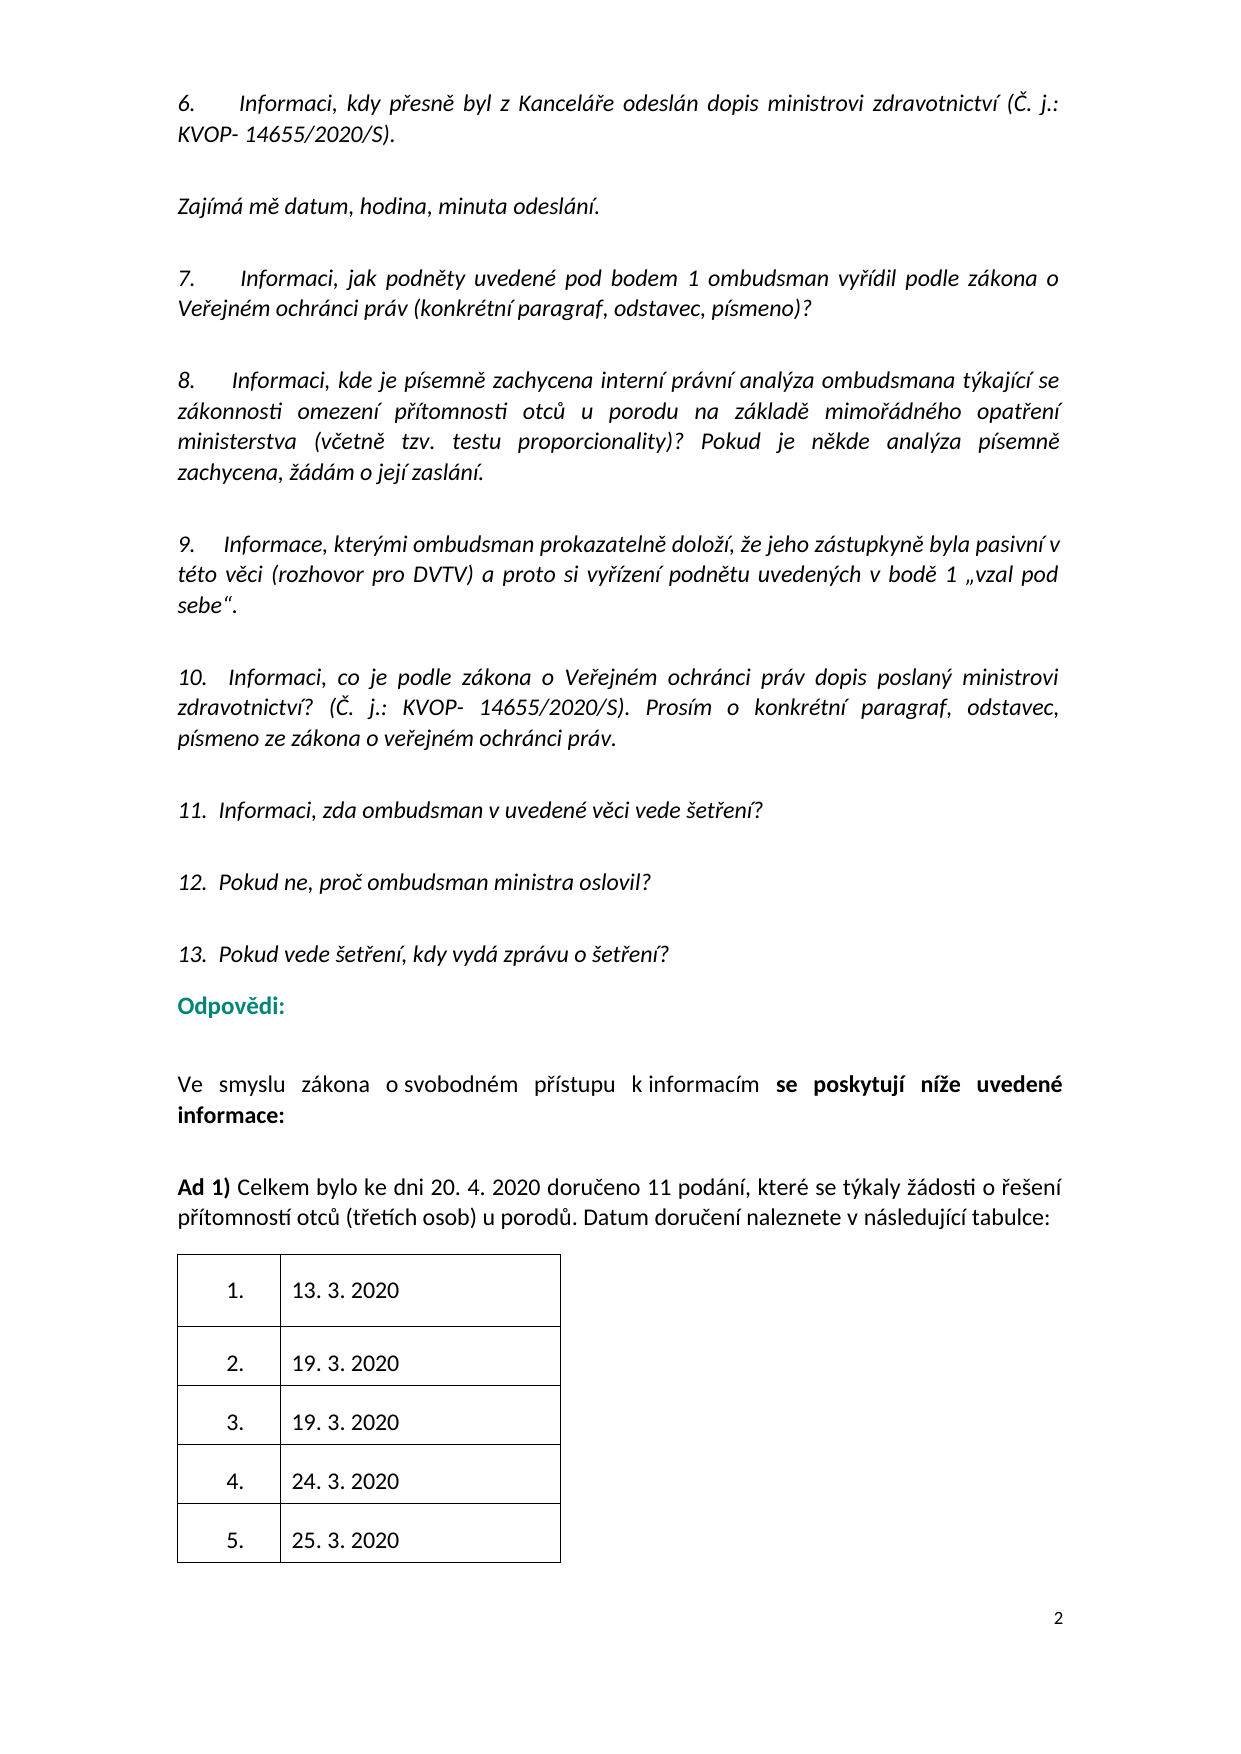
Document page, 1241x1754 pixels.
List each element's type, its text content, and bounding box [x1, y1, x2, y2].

text 7. Informaci, jak podněty uvedené pod bodem 1 ombudsman vyřídil podle zákona o Veřejném ochránci práv (konkrétní paragraf, odstavec, písmeno)? [177, 263, 1063, 323]
text 9. Informace, kterými ombudsman prokazatelně doloží, že jeho zástupkyně byla pasivní v této věci (rozhovor pro DVTV) a proto si vyřízení podnětu uvedených v bodě 1 „vzal pod sebe“. [177, 529, 1063, 619]
text Zajímá mě datum, hodina, minuta odeslání. [177, 191, 1063, 220]
text 10. Informaci, co je podle zákona o Veřejném ochránci práv dopis poslaný ministrovi zdravotnictví? (Č. j.: KVOP- 14655/2020/S). Prosím o konkrétní paragraf, odstavec, písmeno ze zákona o veřejném ochránci práv. [177, 662, 1063, 752]
table_cell [178, 1386, 280, 1444]
table_cell [178, 1445, 280, 1503]
table_cell [178, 1504, 280, 1562]
subtitle Odpovědi: [177, 990, 1063, 1021]
table_cell 19. 3. 2020 [281, 1327, 560, 1385]
table_cell 19. 3. 2020 [281, 1386, 560, 1444]
text 8. Informaci, kde je písemně zachycena interní právní analýza ombudsmana týkající se zákonnosti omezení přítomnosti otců u porodu na základě mimořádného opatření ministerstva (včetně tzv. testu proporcionality)? Pokud je někde analýza písemně zachycena, žádám o její zaslání. [177, 366, 1063, 486]
text Ad 1) Celkem bylo ke dni 20. 4. 2020 doručeno 11 podání, které se týkaly žádosti o řešení přítomností otců (třetích osob) u porodů. Datum doručení naleznete v následující tabulce: [177, 1172, 1063, 1232]
table_cell [178, 1327, 280, 1385]
table_header [178, 1255, 280, 1326]
table_header 13. 3. 2020 [281, 1255, 560, 1326]
text 12. Pokud ne, proč ombudsman ministra oslovil? [177, 867, 1063, 896]
table_cell 24. 3. 2020 [281, 1445, 560, 1503]
table_cell 25. 3. 2020 [281, 1504, 560, 1562]
text 11. Informaci, zda ombudsman v uvedené věci vede šetření? [177, 795, 1063, 824]
text 6. Informaci, kdy přesně byl z Kanceláře odeslán dopis ministrovi zdravotnictví (Č. j.: KVOP- 14655/2020/S). [177, 88, 1063, 148]
text Ve smyslu zákona o svobodném přístupu k informacím se poskytují níže uvedené informace: [177, 1069, 1063, 1129]
text 13. Pokud vede šetření, kdy vydá zprávu o šetření? [177, 939, 1063, 968]
